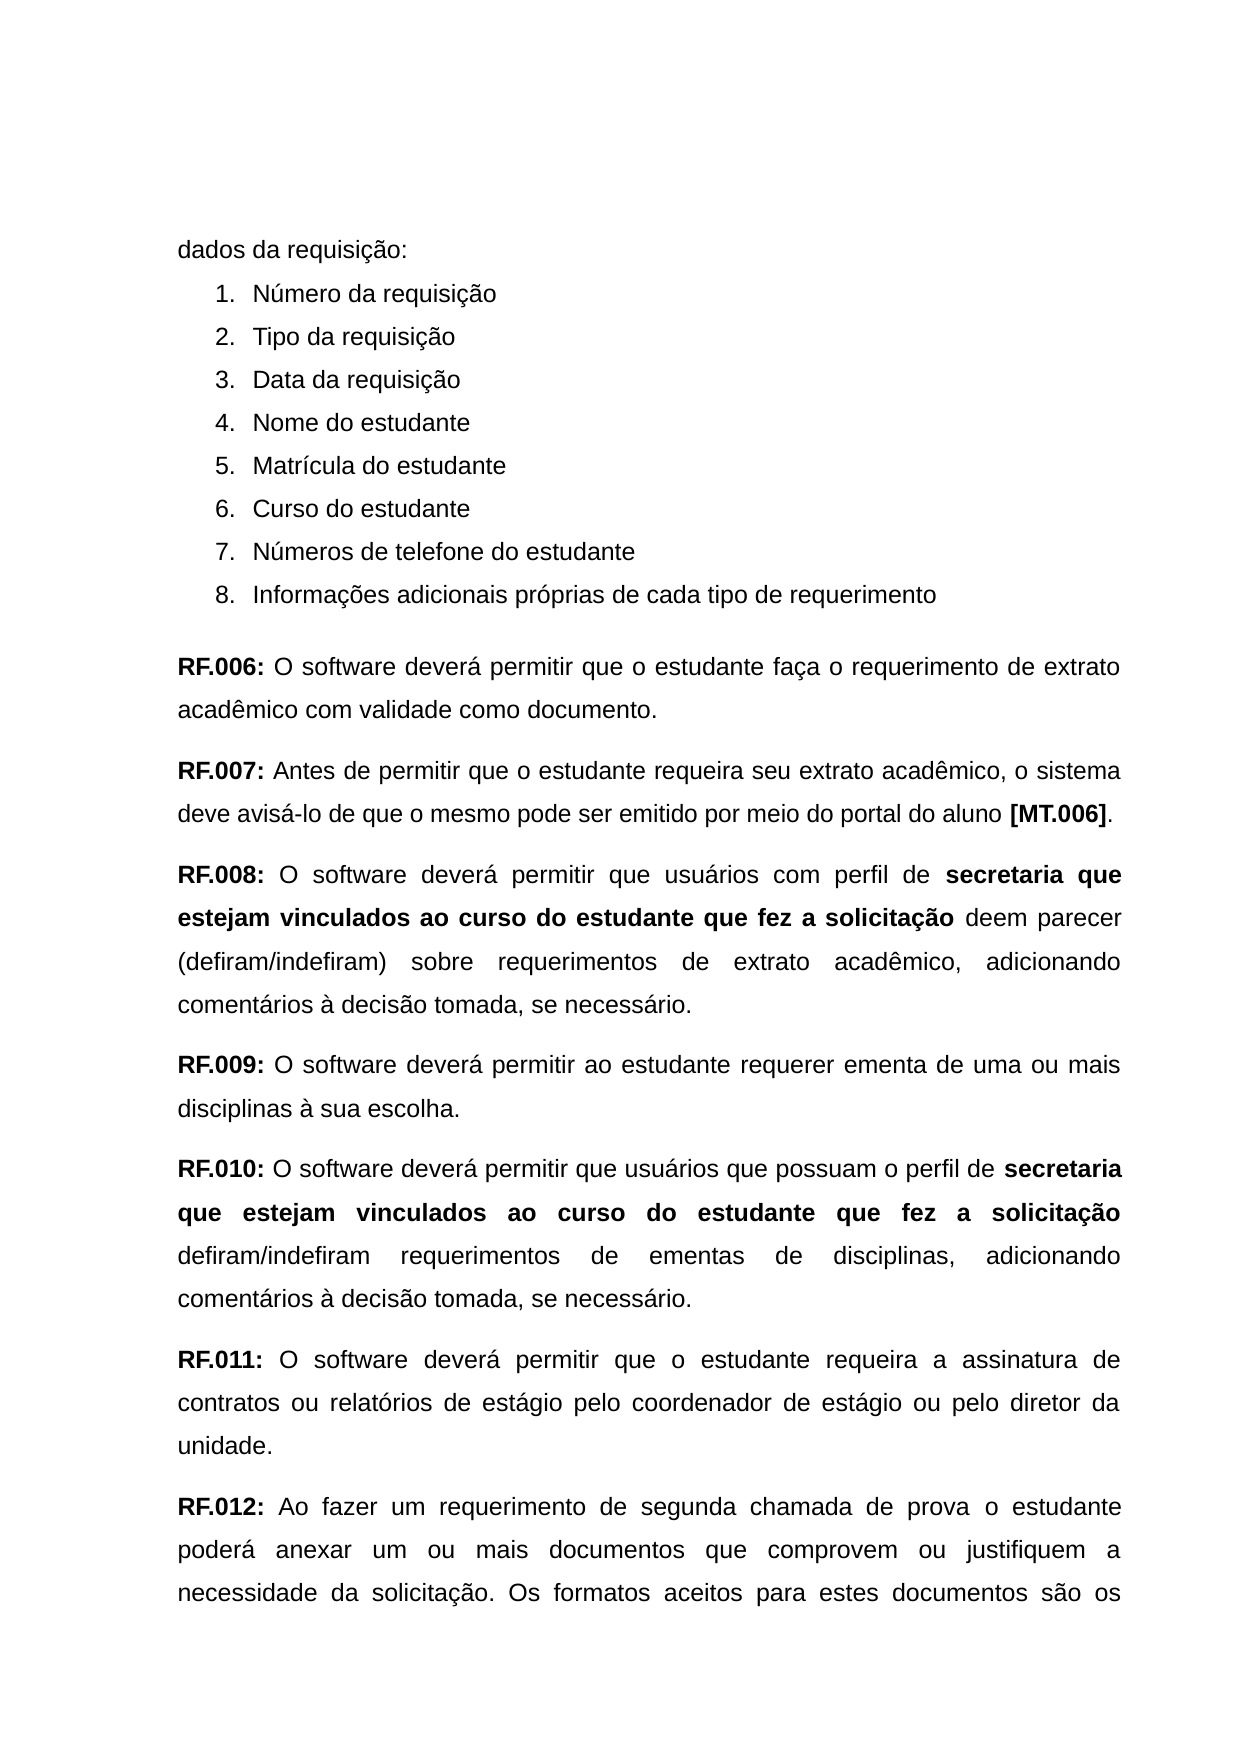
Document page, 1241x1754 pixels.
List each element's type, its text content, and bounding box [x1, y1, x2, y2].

list Informações adicionais próprias de cada tipo de requerimento [215, 580, 1122, 609]
text RF.008: O software deverá permitir que usuários com perfil de secretaria que estejam vinculados ao curso do estudante que fez a solicitação deem parecer (defiram/indefiram) sobre requerimentos de extrato acadêmico, adicionando comentários à decisão tomada, se necessário. [177, 860, 1122, 1018]
list Matrícula do estudante [215, 451, 1122, 480]
text RF.009: O software deverá permitir ao estudante requerer ementa de uma ou mais disciplinas à sua escolha. [177, 1050, 1122, 1122]
list Números de telefone do estudante [215, 537, 1122, 566]
text RF.011: O software deverá permitir que o estudante requeira a assinatura de contratos ou relatórios de estágio pelo coordenador de estágio ou pelo diretor da unidade. [177, 1344, 1122, 1459]
text RF.006: O software deverá permitir que o estudante faça o requerimento de extrato acadêmico com validade como documento. [177, 652, 1122, 724]
list Curso do estudante [215, 494, 1122, 523]
text dados da requisição: [177, 235, 1122, 264]
text RF.012: Ao fazer um requerimento de segunda chamada de prova o estudante poderá anexar um ou mais documentos que comprovem ou justifiquem a necessidade da solicitação. Os formatos aceitos para estes documentos são os [177, 1492, 1122, 1607]
list Data da requisição [215, 365, 1122, 393]
text RF.010: O software deverá permitir que usuários que possuam o perfil de secretaria que estejam vinculados ao curso do estudante que fez a solicitação defiram/indefiram requerimentos de ementas de disciplinas, adicionando comentários à decisão tomada, se necessário. [177, 1154, 1122, 1312]
list Nome do estudante [215, 408, 1122, 437]
text RF.007: Antes de permitir que o estudante requeira seu extrato acadêmico, o sistema deve avisá-lo de que o mesmo pode ser emitido por meio do portal do aluno [MT.006]. [177, 756, 1122, 828]
list Número da requisição [215, 278, 1122, 307]
list Tipo da requisição [215, 322, 1122, 350]
